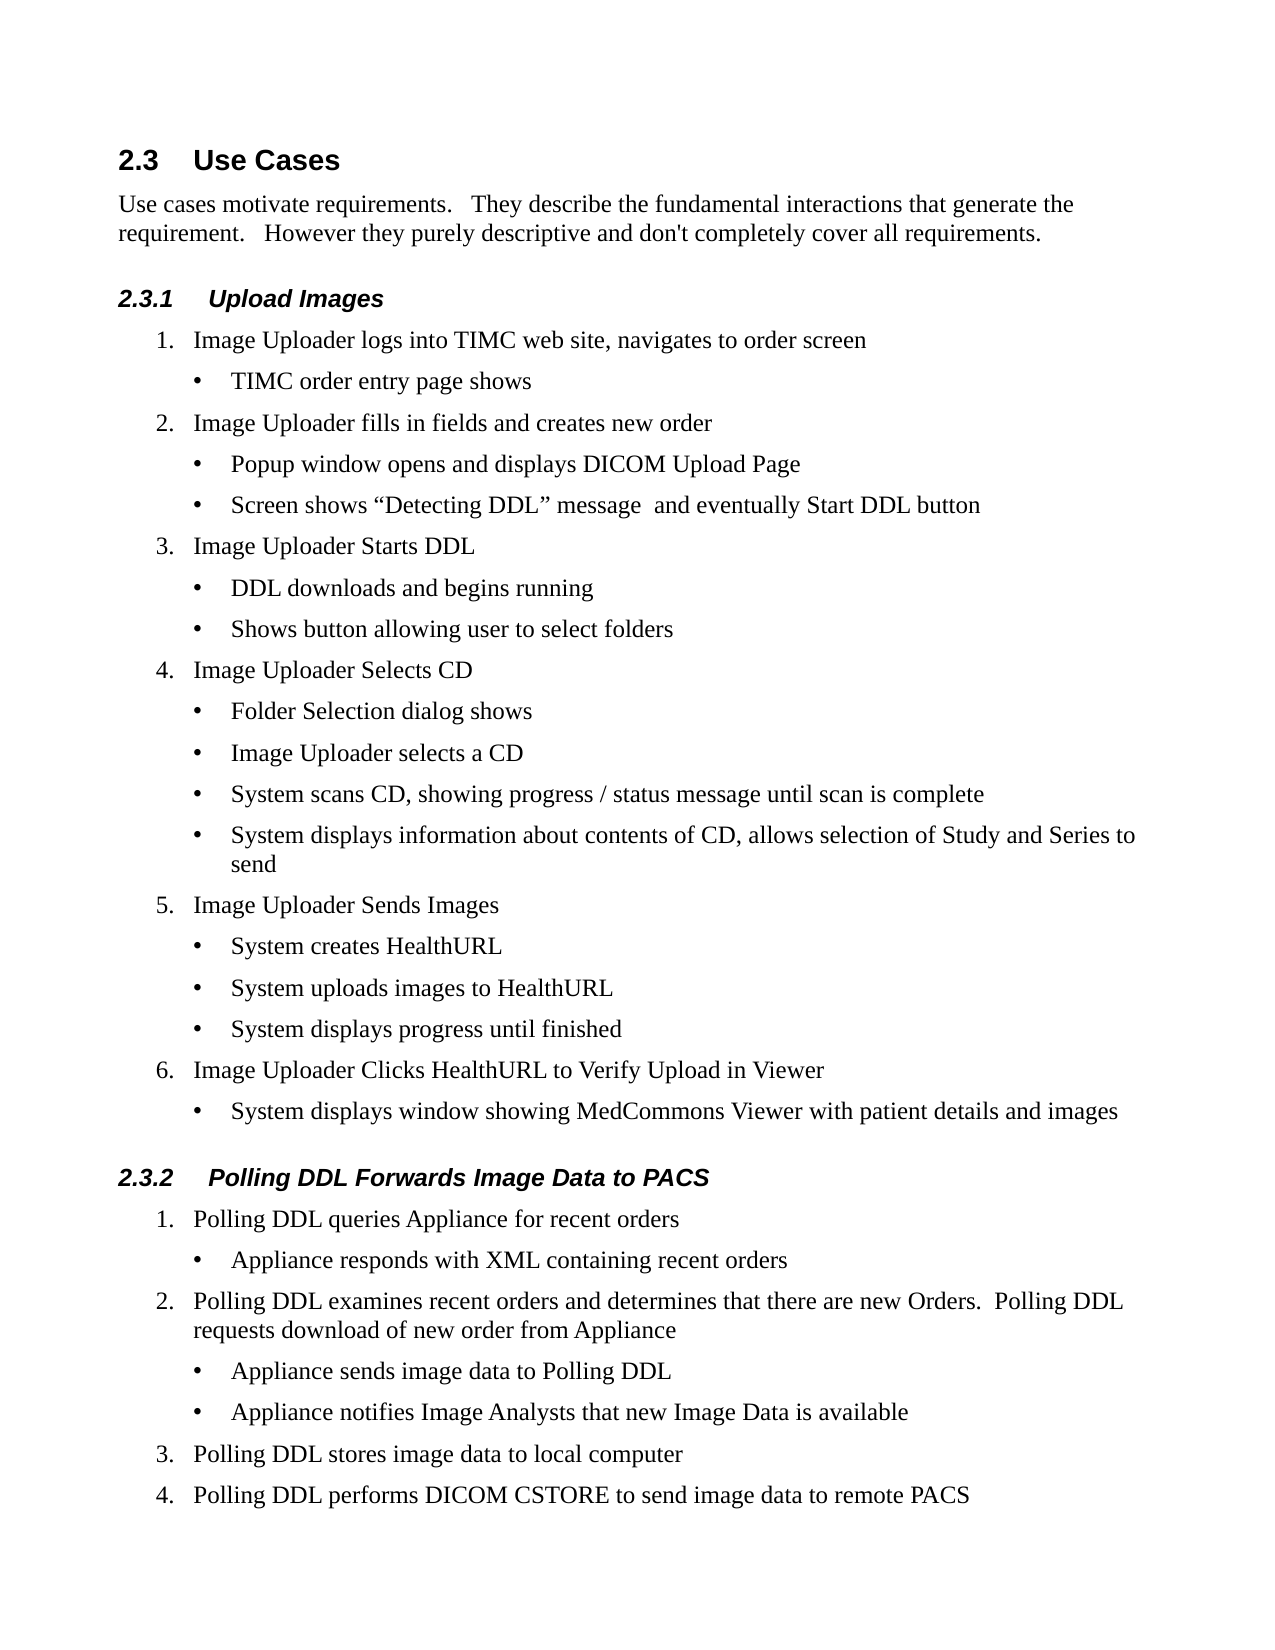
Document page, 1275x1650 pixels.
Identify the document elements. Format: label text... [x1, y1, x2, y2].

list System displays progress until finished [193, 1014, 1157, 1043]
list Image Uploader selects a CD [193, 738, 1157, 766]
subtitle Upload Images [118, 284, 1157, 313]
list Polling DDL examines recent orders and determines that there are new Orders. Polling DDL requests download of new order from Appliance [156, 1286, 1157, 1344]
list Popup window opens and displays DICOM Upload Page [193, 449, 1157, 478]
text Use cases motivate requirements. They describe the fundamental interactions that generate the requirement. However they purely descriptive and don't completely cover all requirements. [118, 189, 1157, 247]
list System creates HealthURL [193, 931, 1157, 960]
list Image Uploader Selects CD [156, 655, 1157, 684]
subtitle Polling DDL Forwards Image Data to PACS [118, 1163, 1157, 1191]
list System uploads images to HealthURL [193, 973, 1157, 1001]
list Polling DDL performs DICOM CSTORE to send image data to remote PACS [156, 1480, 1157, 1509]
list System displays information about contents of CD, allows selection of Study and Series to send [193, 820, 1157, 878]
list TIMC order entry page shows [193, 366, 1157, 395]
list Image Uploader Sends Images [156, 890, 1157, 919]
list System displays window showing MedCommons Viewer with patient details and images [193, 1096, 1157, 1125]
list Polling DDL stores image data to local computer [156, 1439, 1157, 1467]
list Image Uploader fills in fields and creates new order [156, 408, 1157, 436]
list Image Uploader logs into TIMC web site, navigates to order screen [156, 325, 1157, 354]
list System scans CD, showing progress / status message until scan is complete [193, 779, 1157, 808]
list Screen shows “Detecting DDL” message and eventually Start DDL button [193, 490, 1157, 519]
list Appliance notifies Image Analysts that new Image Data is available [193, 1397, 1157, 1426]
subtitle Use Cases [118, 143, 1157, 177]
list Image Uploader Starts DDL [156, 531, 1157, 560]
list Appliance sends image data to Polling DDL [193, 1356, 1157, 1385]
list Folder Selection dialog shows [193, 696, 1157, 725]
list Polling DDL queries Appliance for recent orders [156, 1204, 1157, 1232]
list Image Uploader Clicks HealthURL to Verify Upload in Viewer [156, 1055, 1157, 1084]
list DDL downloads and begins running [193, 573, 1157, 601]
list Shows button allowing user to select folders [193, 614, 1157, 643]
list Appliance responds with XML containing recent orders [193, 1245, 1157, 1274]
